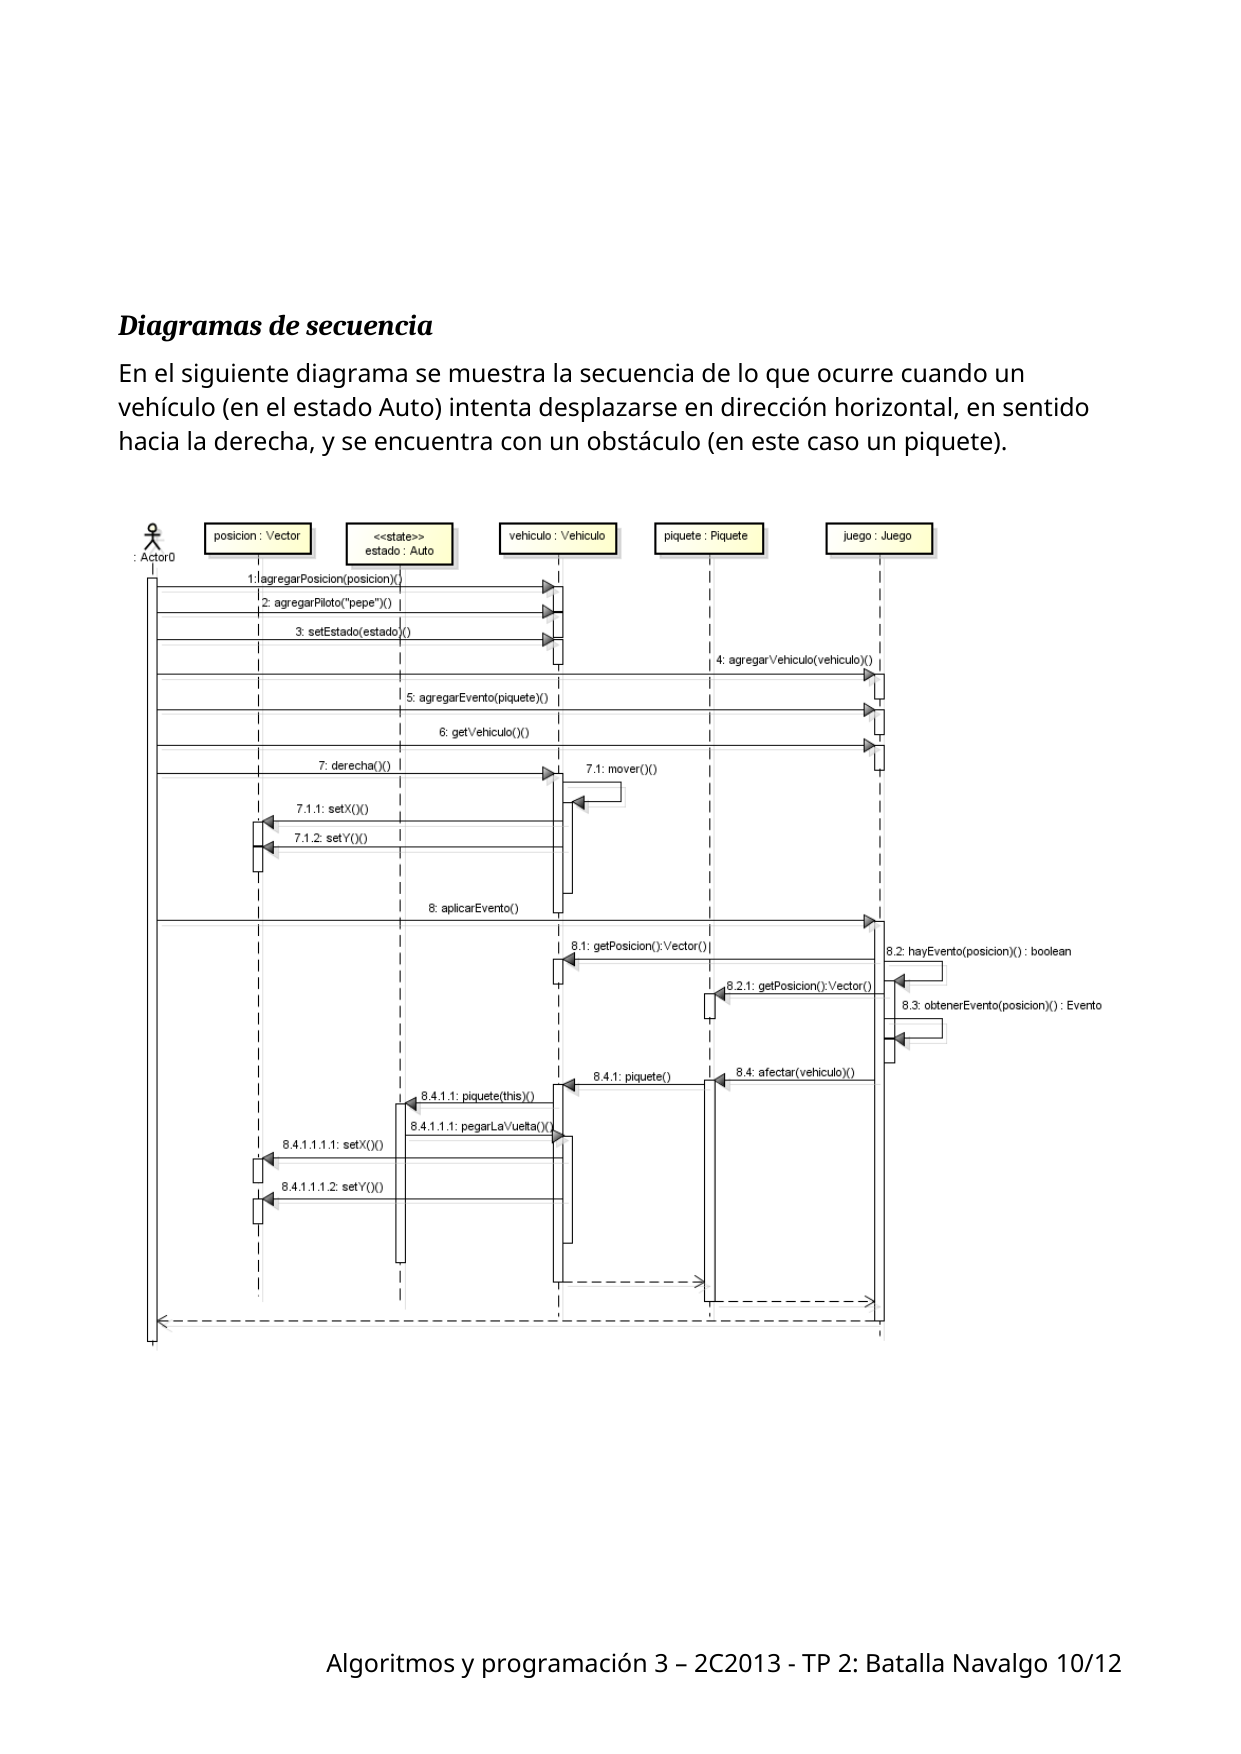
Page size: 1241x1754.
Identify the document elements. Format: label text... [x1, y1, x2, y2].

subtitle Diagramas de secuencia [118, 309, 1122, 343]
picture [128, 516, 1112, 1355]
text En el siguiente diagrama se muestra la secuencia de lo que ocurre cuando un vehículo (en el estado Auto) intenta desplazarse en dirección horizontal, en sentido hacia la derecha, y se encuentra con un obstáculo (en este caso un piquete). [118, 355, 1122, 457]
